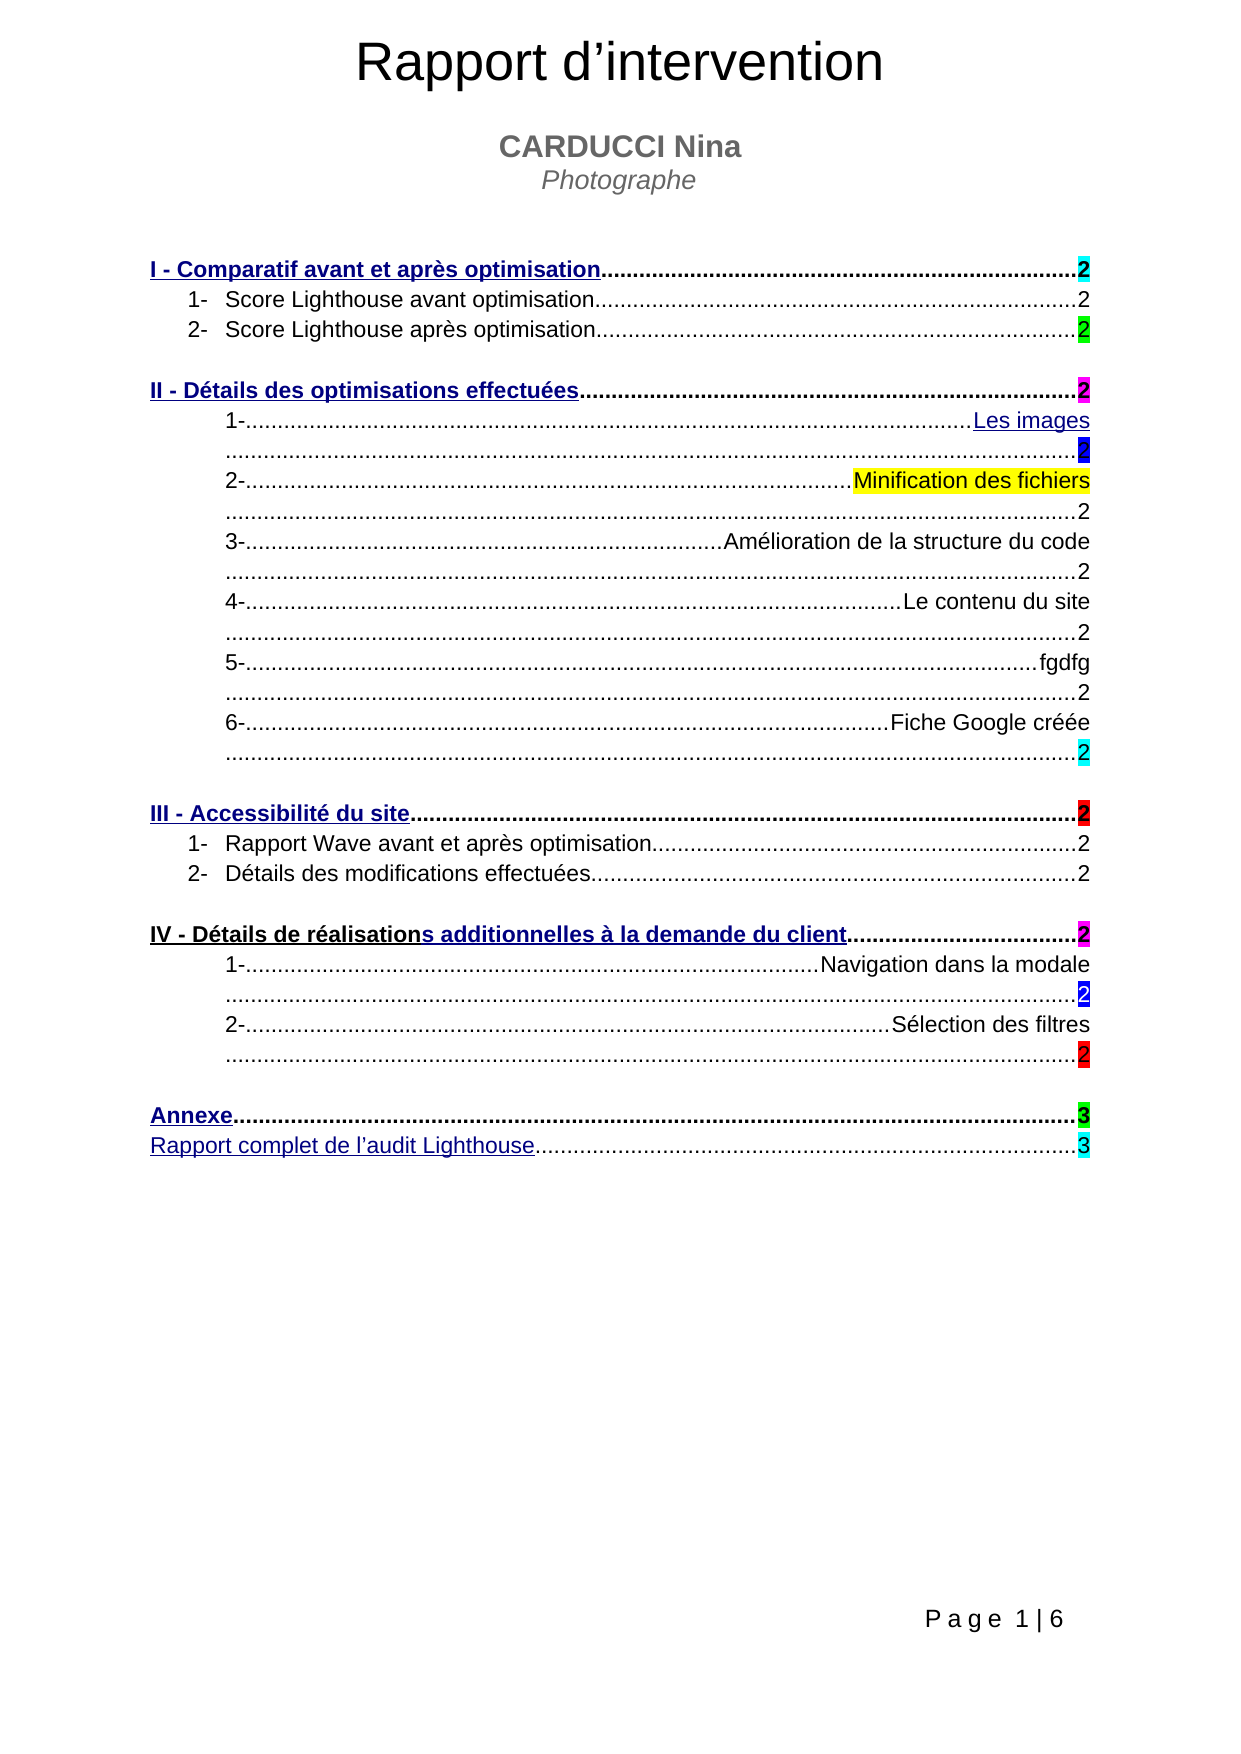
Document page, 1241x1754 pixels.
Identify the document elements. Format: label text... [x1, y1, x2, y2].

list fgdfg 2 [225, 649, 1090, 705]
list Amélioration de la structure du code 2 [225, 528, 1090, 584]
list Fiche Google créée 2 [225, 709, 1090, 766]
text Rapport complet de l’audit Lighthouse 3 [150, 1132, 1090, 1158]
list Le contenu du site 2 [225, 588, 1090, 645]
list Sélection des filtres 2 [225, 1011, 1090, 1068]
text Rapport d’intervention [150, 29, 1090, 92]
list Rapport Wave avant et après optimisation 2 [187, 830, 1090, 856]
list Score Lighthouse après optimisation 2 [187, 316, 1090, 343]
list Navigation dans la modale 2 [225, 951, 1090, 1007]
text IV - Détails de réalisations additionnelles à la demande du client 2 [150, 921, 1090, 947]
text Photographe [150, 164, 1090, 196]
list Détails des modifications effectuées 2 [187, 860, 1090, 886]
list Les images 2 [225, 407, 1090, 463]
list Minification des fichiers 2 [225, 467, 1090, 524]
text I - Comparatif avant et après optimisation 2 [150, 256, 1090, 282]
list Score Lighthouse avant optimisation 2 [187, 286, 1090, 312]
text III - Accessibilité du site 2 [150, 800, 1090, 826]
text CARDUCCI Nina [150, 128, 1090, 164]
text II - Détails des optimisations effectuées 2 [150, 377, 1090, 403]
text Annexe 3 [150, 1102, 1090, 1128]
